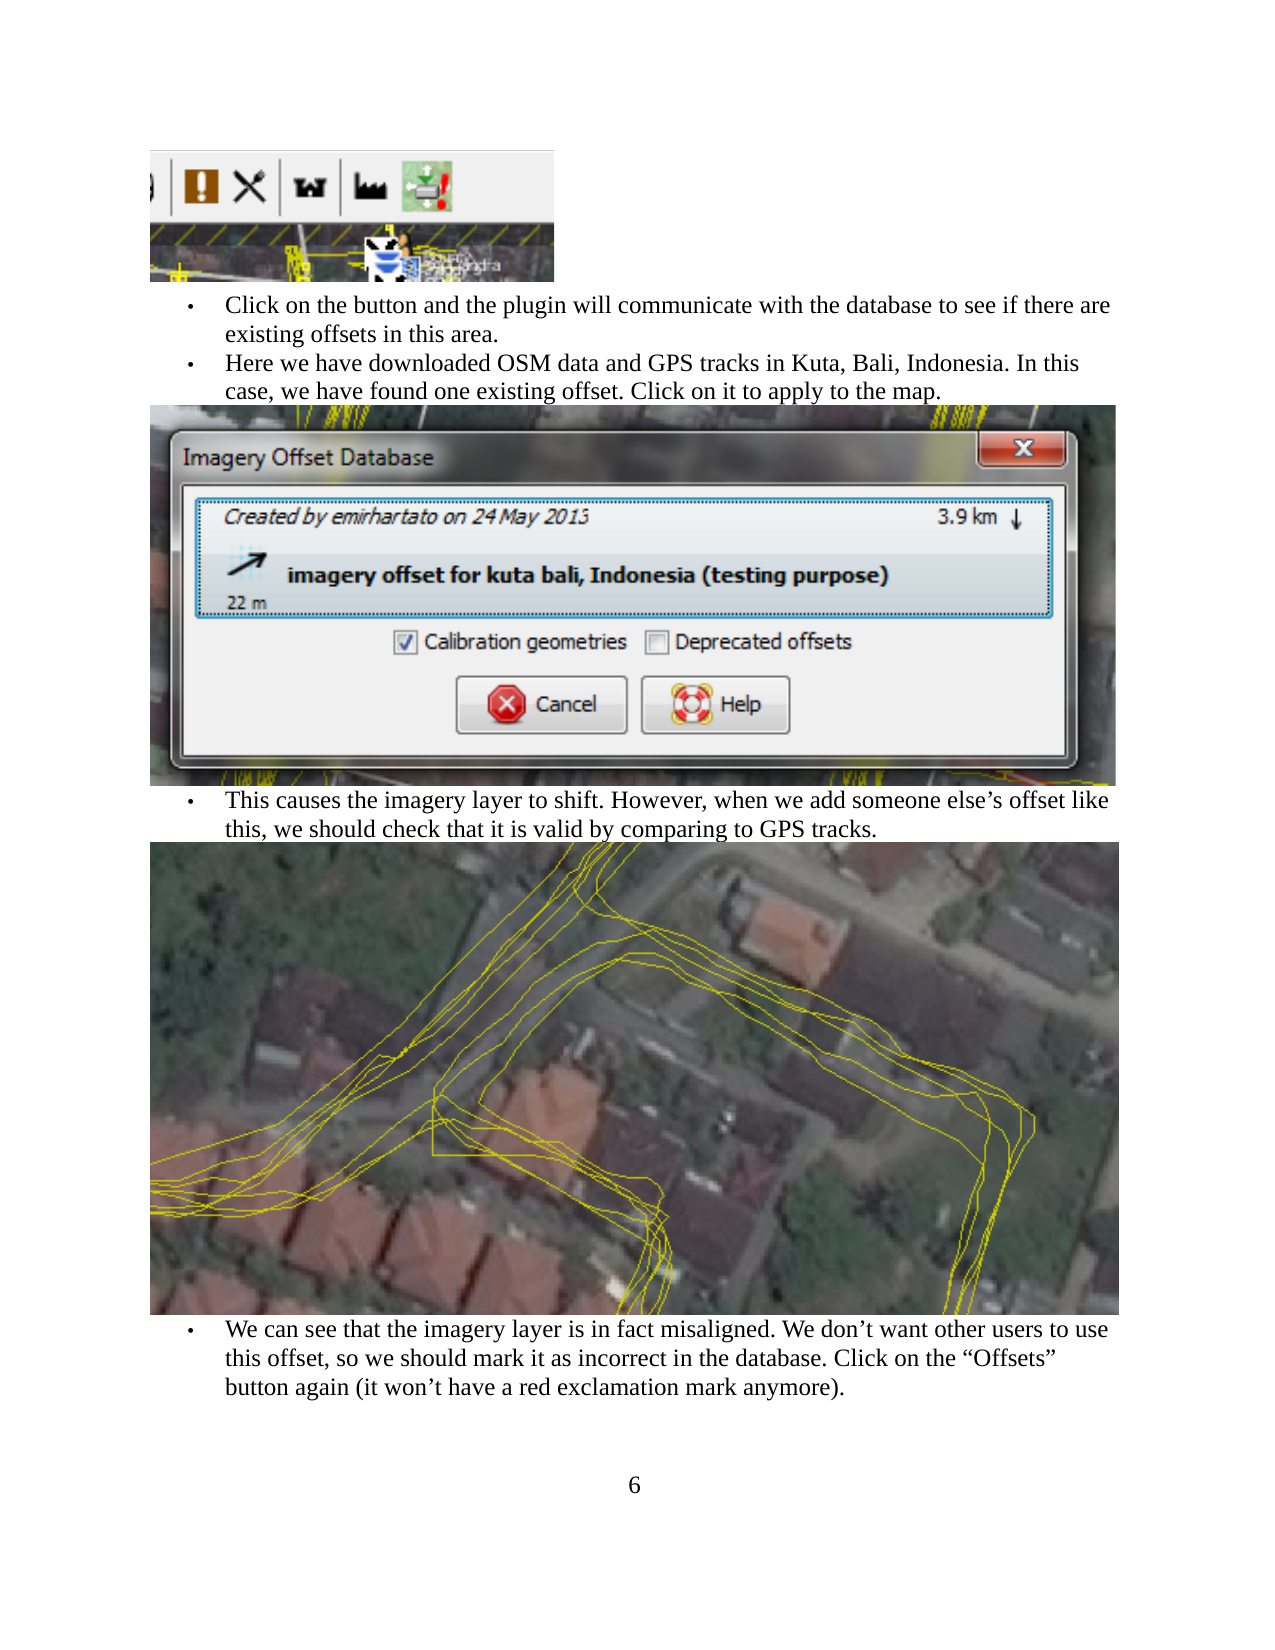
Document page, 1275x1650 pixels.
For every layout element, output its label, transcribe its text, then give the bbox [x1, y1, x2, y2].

list This causes the imagery layer to shift. However, when we add someone else’s offset like this, we should check that it is valid by comparing to GPS tracks. [187, 785, 1125, 843]
picture [150, 150, 555, 282]
picture [150, 842, 1119, 1315]
list Click on the button and the plugin will communicate with the database to see if there are existing offsets in this area. [187, 290, 1125, 348]
list Here we have downloaded OSM data and GPS tracks in Kuta, Bali, Indonesia. In this case, we have found one existing offset. Click on it to apply to the map. [187, 348, 1125, 405]
list We can see that the imagery layer is in fact misaligned. We don’t want other users to use this offset, so we should mark it as incorrect in the database. Click on the “Offsets” button again (it won’t have a red exclamation mark anymore). [187, 1314, 1125, 1401]
picture [150, 405, 1116, 786]
